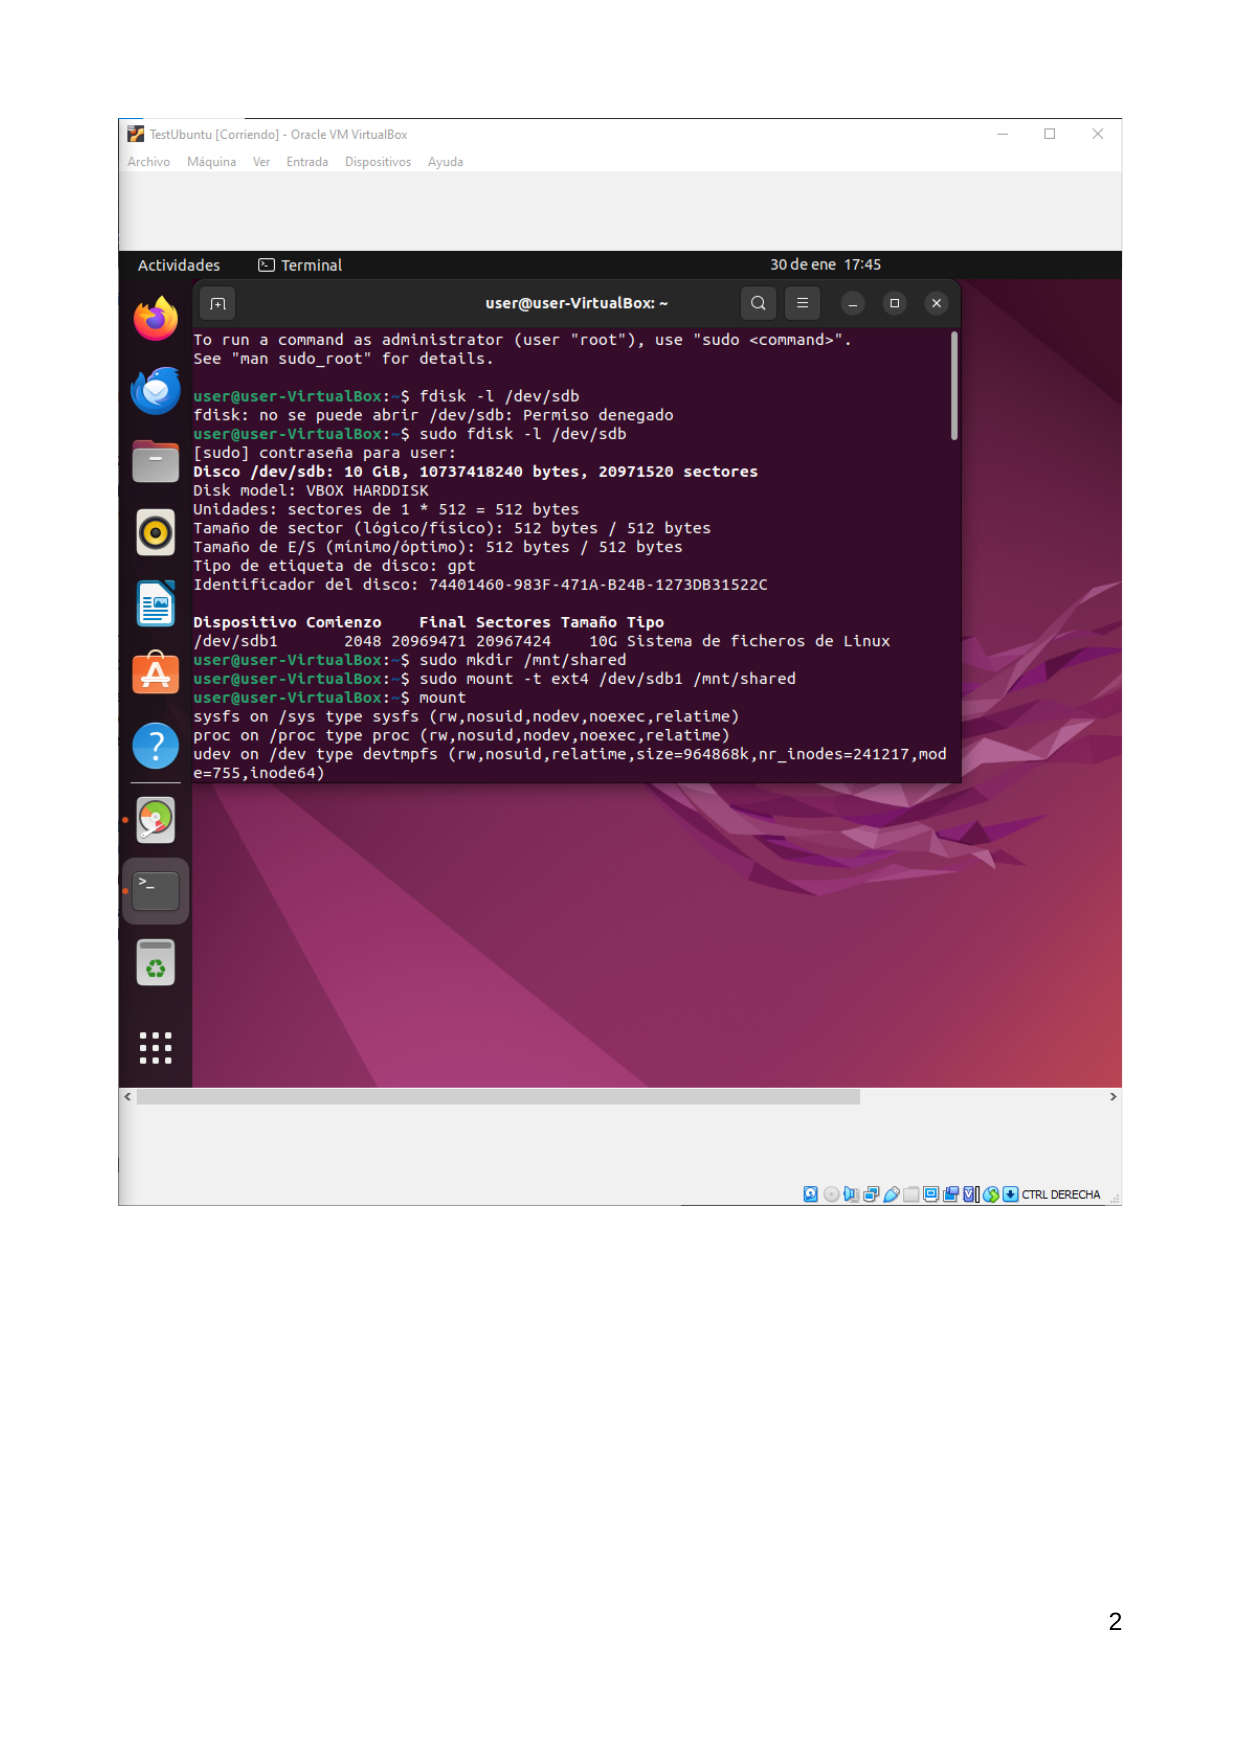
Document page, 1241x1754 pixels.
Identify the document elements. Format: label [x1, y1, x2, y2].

picture [118, 118, 1123, 1206]
